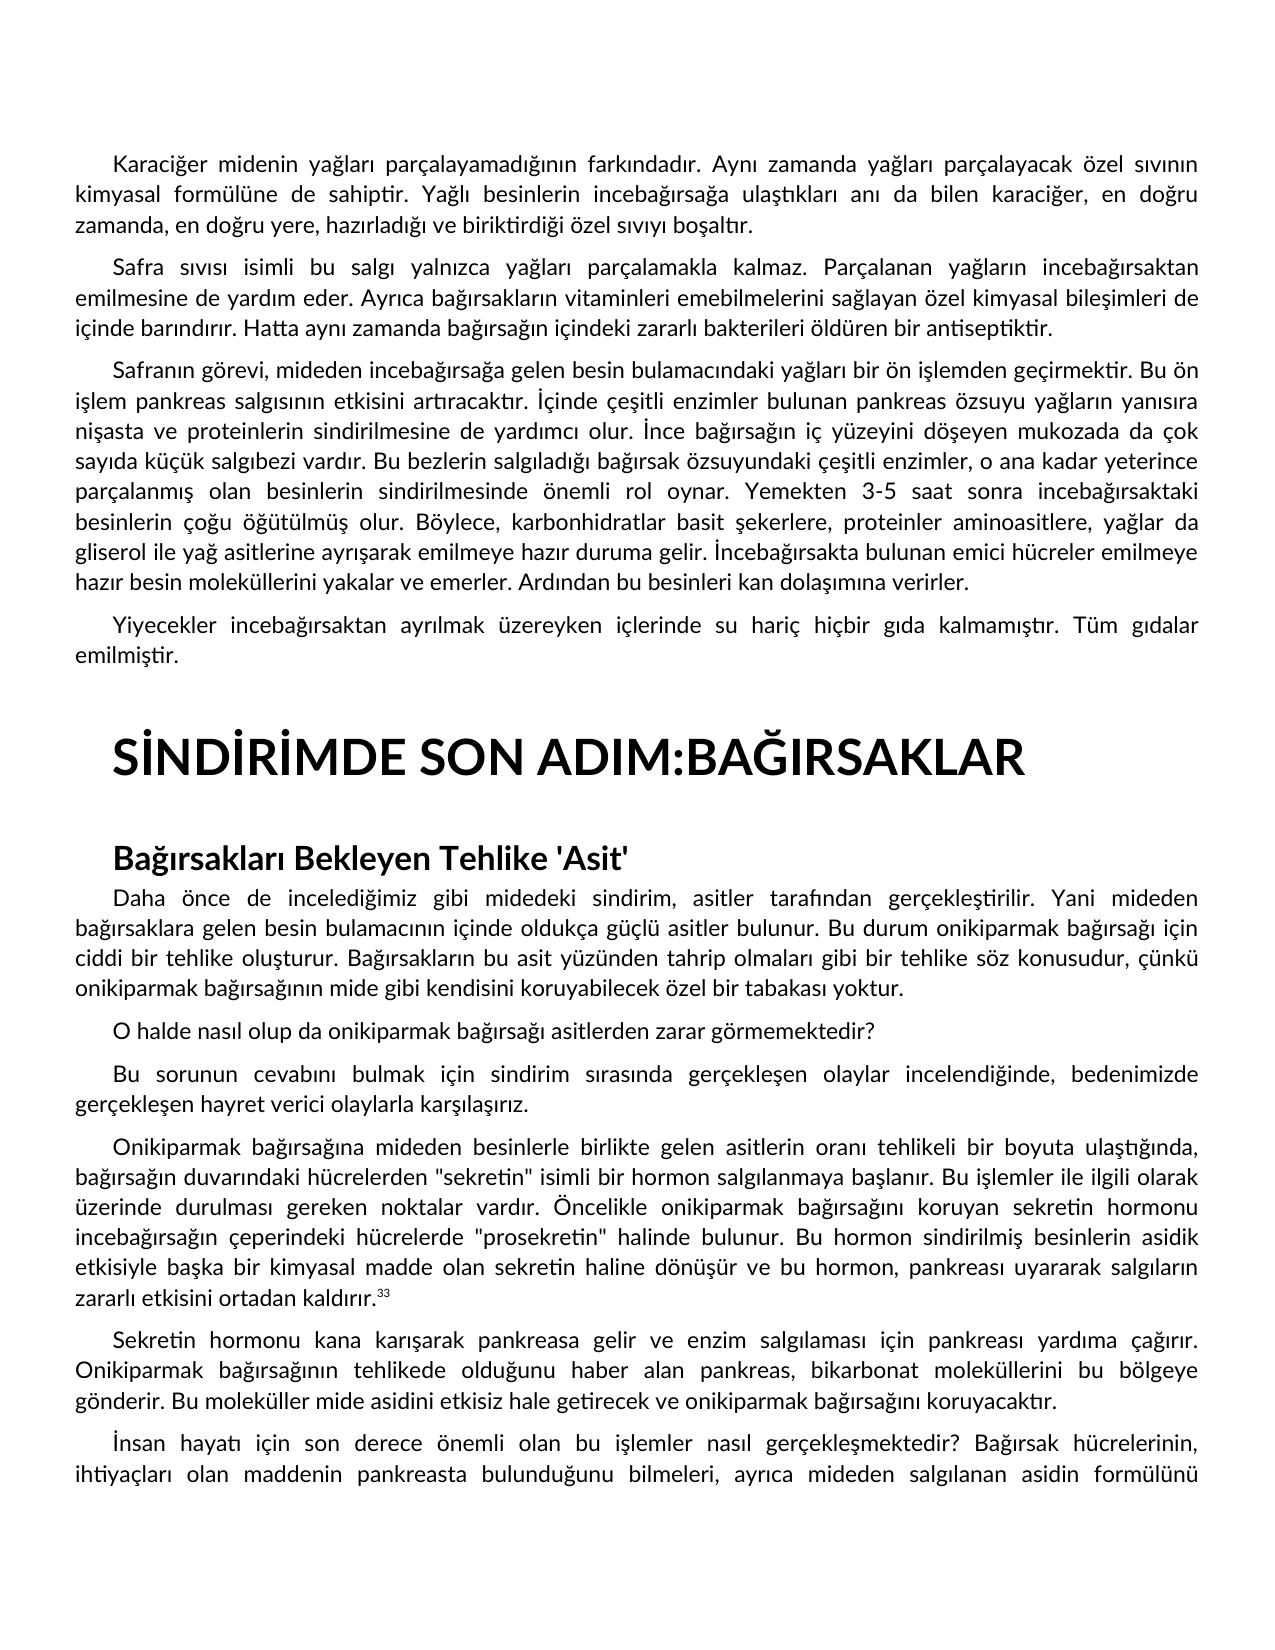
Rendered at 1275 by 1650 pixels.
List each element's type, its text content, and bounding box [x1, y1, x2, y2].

text Sekretin hormonu kana karışarak pankreasa gelir ve enzim salgılaması için pankreası yardıma çağırır. Onikiparmak bağırsağının tehlikede olduğunu haber alan pankreas, bikarbonat moleküllerini bu bölgeye gönderir. Bu moleküller mide asidini etkisiz hale getirecek ve onikiparmak bağırsağını koruyacaktır. [75, 1326, 1200, 1414]
text Safra sıvısı isimli bu salgı yalnızca yağları parçalamakla kalmaz. Parçalanan yağların incebağırsaktan emilmesine de yardım eder. Ayrıca bağırsakların vitaminleri emebilmelerini sağlayan özel kimyasal bileşimleri de içinde barındırır. Hatta aynı zamanda bağırsağın içindeki zararlı bakterileri öldüren bir antiseptiktir. [75, 253, 1200, 341]
text Onikiparmak bağırsağına mideden besinlerle birlikte gelen asitlerin oranı tehlikeli bir boyuta ulaştığında, bağırsağın duvarındaki hücrelerden "sekretin" isimli bir hormon salgılanmaya başlanır. Bu işlemler ile ilgili olarak üzerinde durulması gereken noktalar vardır. Öncelikle onikiparmak bağırsağını koruyan sekretin hormonu incebağırsağın çeperindeki hücrelerde "prosekretin" halinde bulunur. Bu hormon sindirilmiş besinlerin asidik etkisiyle başka bir kimyasal madde olan sekretin haline dönüşür ve bu hormon, pankreası uyararak salgıların zararlı etkisini ortadan kaldırır.33 [75, 1132, 1200, 1311]
text Yiyecekler incebağırsaktan ayrılmak üzereyken içlerinde su hariç hiçbir gıda kalmamıştır. Tüm gıdalar emilmiştir. [75, 610, 1200, 668]
text İnsan hayatı için son derece önemli olan bu işlemler nasıl gerçekleşmektedir? Bağırsak hücrelerinin, ihtiyaçları olan maddenin pankreasta bulunduğunu bilmeleri, ayrıca mideden salgılanan asidin formülünü [75, 1429, 1200, 1487]
text O halde nasıl olup da onikiparmak bağırsağı asitlerden zarar görmemektedir? [75, 1017, 1200, 1044]
text Karaciğer midenin yağları parçalayamadığının farkındadır. Aynı zamanda yağları parçalayacak özel sıvının kimyasal formülüne de sahiptir. Yağlı besinlerin incebağırsağa ulaştıkları anı da bilen karaciğer, en doğru zamanda, en doğru yere, hazırladığı ve biriktirdiği özel sıvıyı boşaltır. [75, 150, 1200, 238]
subtitle Bağırsakları Bekleyen Tehlike 'Asit' [112, 837, 1200, 877]
text Bu sorunun cevabını bulmak için sindirim sırasında gerçekleşen olaylar incelendiğinde, bedenimizde gerçekleşen hayret verici olaylarla karşılaşırız. [75, 1059, 1200, 1117]
text Safranın görevi, mideden incebağırsağa gelen besin bulamacındaki yağları bir ön işlemden geçirmektir. Bu ön işlem pankreas salgısının etkisini artıracaktır. İçinde çeşitli enzimler bulunan pankreas özsuyu yağların yanısıra nişasta ve proteinlerin sindirilmesine de yardımcı olur. İnce bağırsağın iç yüzeyini döşeyen mukozada da çok sayıda küçük salgıbezi vardır. Bu bezlerin salgıladığı bağırsak özsuyundaki çeşitli enzimler, o ana kadar yeterince parçalanmış olan besinlerin sindirilmesinde önemli rol oynar. Yemekten 3-5 saat sonra incebağırsaktaki besinlerin çoğu öğütülmüş olur. Böylece, karbonhidratlar basit şekerlere, proteinler aminoasitlere, yağlar da gliserol ile yağ asitlerine ayrışarak emilmeye hazır duruma gelir. İncebağırsakta bulunan emici hücreler emilmeye hazır besin moleküllerini yakalar ve emerler. Ardından bu besinleri kan dolaşımına verirler. [75, 356, 1200, 595]
text Daha önce de incelediğimiz gibi midedeki sindirim, asitler tarafından gerçekleştirilir. Yani mideden bağırsaklara gelen besin bulamacının içinde oldukça güçlü asitler bulunur. Bu durum onikiparmak bağırsağı için ciddi bir tehlike oluşturur. Bağırsakların bu asit yüzünden tahrip olmaları gibi bir tehlike söz konusudur, çünkü onikiparmak bağırsağının mide gibi kendisini koruyabilecek özel bir tabakası yoktur. [75, 883, 1200, 1001]
subtitle SİNDİRİMDE SON ADIM:BAĞIRSAKLAR [112, 726, 1200, 786]
